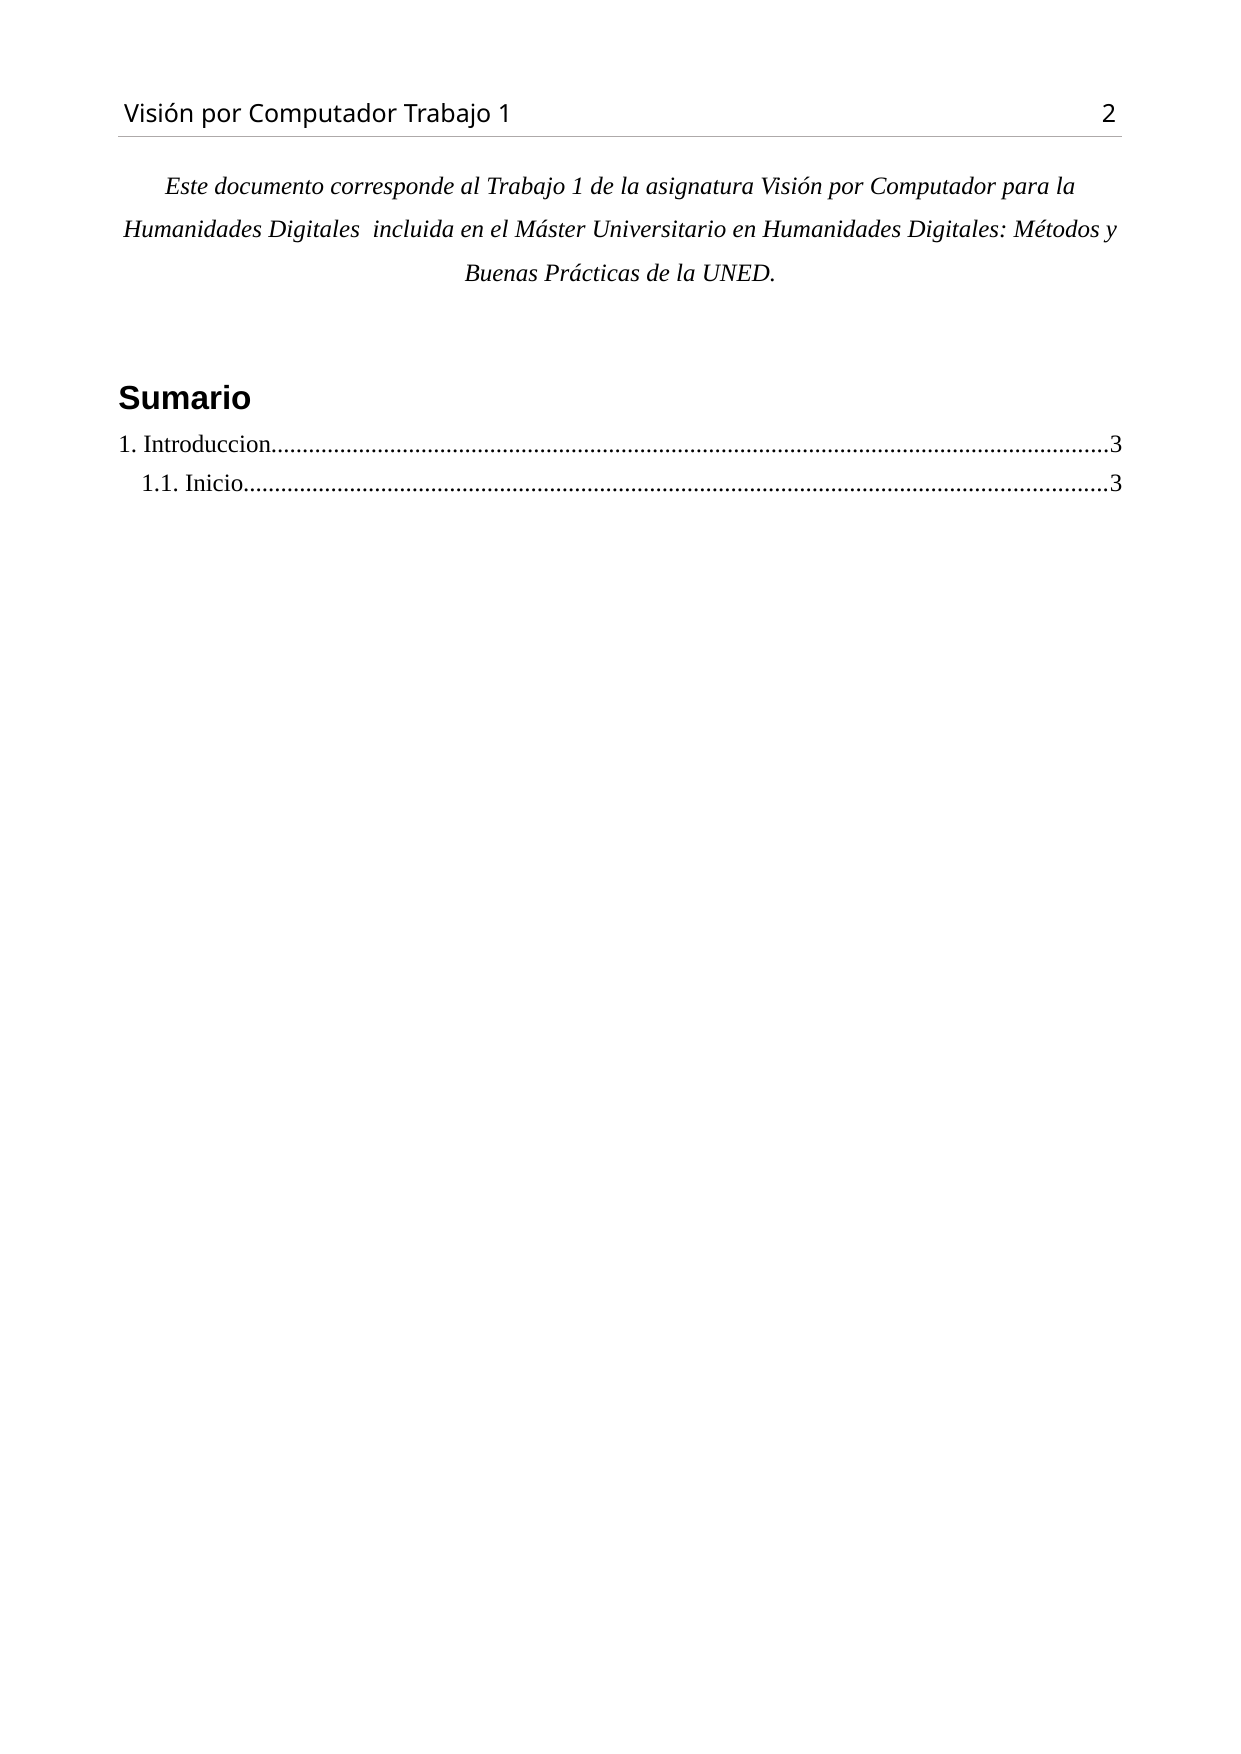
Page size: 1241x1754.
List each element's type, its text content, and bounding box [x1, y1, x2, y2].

text 1.1. Inicio 3 [141, 468, 1122, 497]
text 1. Introduccion 3 [118, 429, 1122, 457]
subtitle Sumario [118, 378, 1122, 416]
text Este documento corresponde al Trabajo 1 de la asignatura Visión por Computador para la Humanidades Digitales incluida en el Máster Universitario en Humanidades Digitales: Métodos y Buenas Prácticas de la UNED. [118, 171, 1122, 286]
